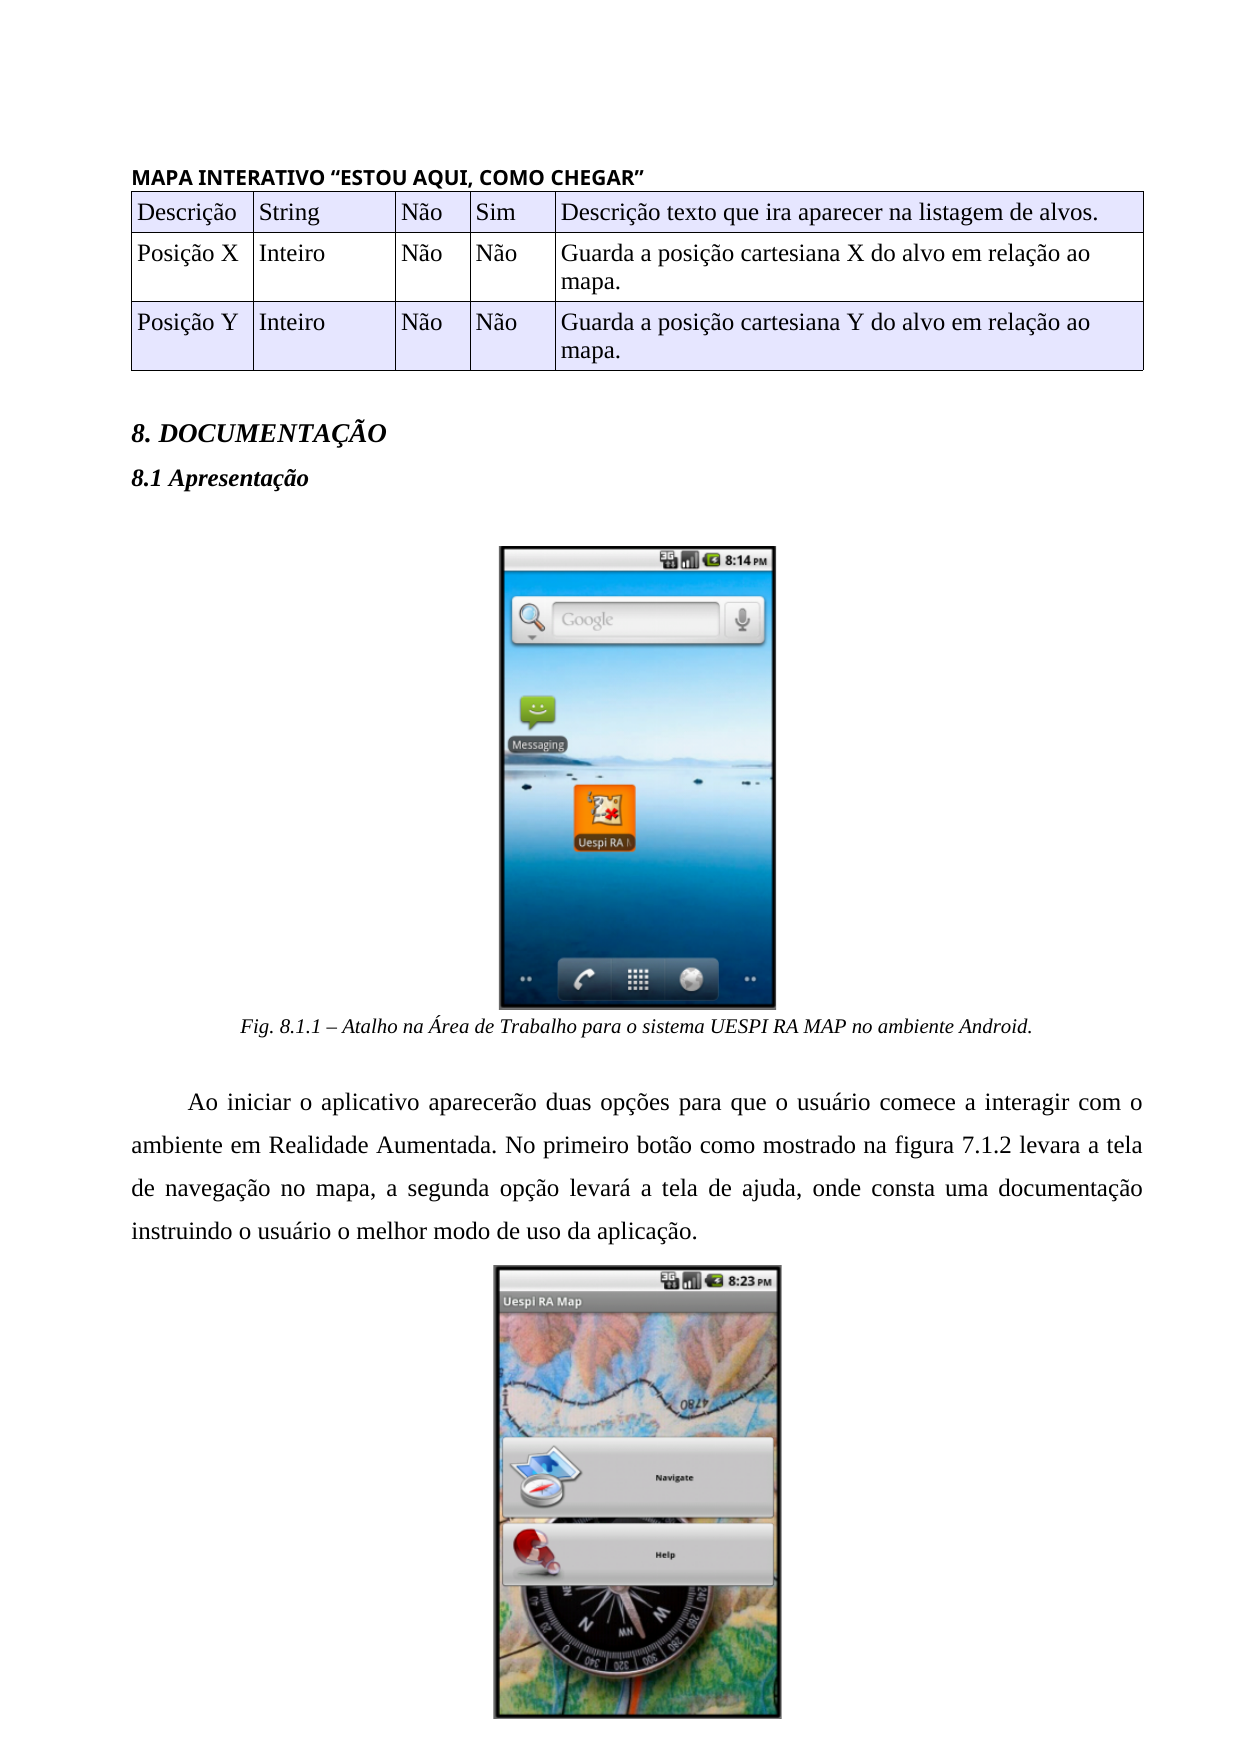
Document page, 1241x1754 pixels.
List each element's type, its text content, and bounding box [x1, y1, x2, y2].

table_cell Descrição [132, 192, 253, 232]
table_cell Posição Y [132, 302, 253, 370]
table_cell Guarda a posição cartesiana X do alvo em relação ao mapa. [556, 233, 1143, 301]
table_cell Sim [471, 192, 555, 232]
text Ao iniciar o aplicativo aparecerão duas opções para que o usuário comece a interagir com o ambiente em Realidade Aumentada. No primeiro botão como mostrado na figura 7.1.2 levara a tela de navegação no mapa, a segunda opção levará a tela de ajuda, onde consta uma documentação instruindo o usuário o melhor modo de uso da aplicação. [131, 1087, 1144, 1245]
table_cell Posição X [132, 233, 253, 301]
table_cell Não [396, 192, 470, 232]
table_cell Não [396, 233, 470, 301]
table_cell Não [396, 302, 470, 370]
list 8.1 Apresentação [131, 463, 1144, 492]
table_cell String [254, 192, 395, 232]
table_cell Não [471, 233, 555, 301]
table_cell Não [471, 302, 555, 370]
list 8. DOCUMENTAÇÃO [131, 370, 1144, 448]
text Fig. 8.1.1 – Atalho na Área de Trabalho para o sistema UESPI RA MAP no ambiente Android. [131, 1014, 1144, 1038]
table_cell Guarda a posição cartesiana Y do alvo em relação ao mapa. [556, 302, 1143, 370]
table_cell Descrição texto que ira aparecer na listagem de alvos. [556, 192, 1143, 232]
table_cell Inteiro [254, 233, 395, 301]
table_cell Inteiro [254, 302, 395, 370]
